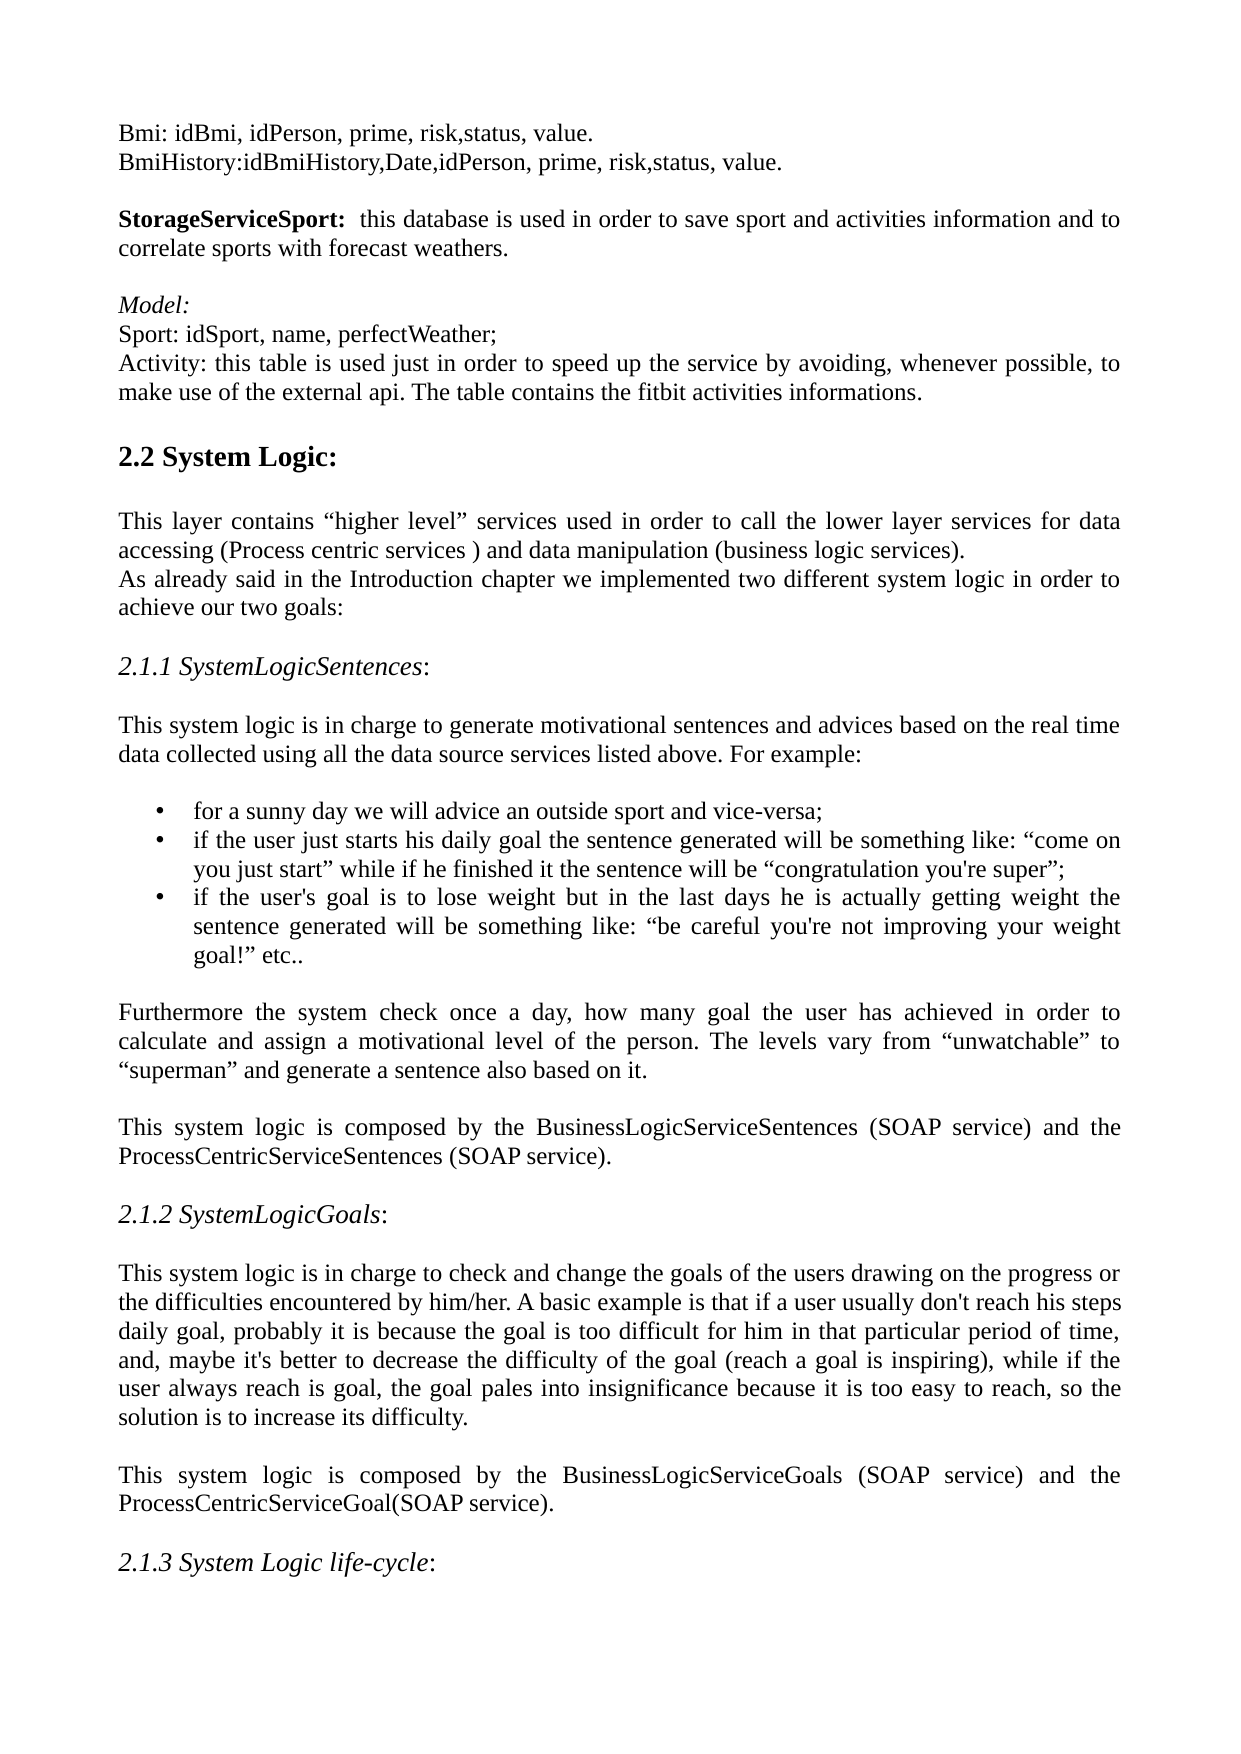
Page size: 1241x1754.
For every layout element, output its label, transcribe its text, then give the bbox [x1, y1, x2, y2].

text This layer contains “higher level” services used in order to call the lower layer services for data accessing (Process centric services ) and data manipulation (business logic services). [118, 506, 1122, 564]
text As already said in the Introduction chapter we implemented two different system logic in order to achieve our two goals: [118, 564, 1122, 621]
list for a sunny day we will advice an outside sport and vice-versa; [156, 796, 1122, 825]
list if the user just starts his daily goal the sentence generated will be something like: “come on you just start” while if he finished it the sentence will be “congratulation you're super”; [156, 825, 1122, 882]
text 2.1.2 SystemLogicGoals: [118, 1199, 1122, 1230]
text Furthermore the system check once a day, how many goal the user has achieved in order to calculate and assign a motivational level of the person. The levels vary from “unwatchable” to “superman” and generate a sentence also based on it. [118, 997, 1122, 1084]
text Activity: this table is used just in order to speed up the service by avoiding, whenever possible, to make use of the external api. The table contains the fitbit activities informations. [118, 348, 1122, 406]
text Sport: idSport, name, perfectWeather; [118, 319, 1122, 348]
text 2.1.3 System Logic life-cycle: [118, 1546, 1122, 1577]
text This system logic is composed by the BusinessLogicServiceGoals (SOAP service) and the ProcessCentricServiceGoal(SOAP service). [118, 1460, 1122, 1517]
text Bmi: idBmi, idPerson, prime, risk,status, value. [118, 118, 1122, 147]
text This system logic is composed by the BusinessLogicServiceSentences (SOAP service) and the ProcessCentricServiceSentences (SOAP service). [118, 1112, 1122, 1170]
text BmiHistory:idBmiHistory,Date,idPerson, prime, risk,status, value. [118, 147, 1122, 176]
text This system logic is in charge to generate motivational sentences and advices based on the real time data collected using all the data source services listed above. For example: [118, 710, 1122, 767]
text This system logic is in charge to check and change the goals of the users drawing on the progress or the difficulties encountered by him/her. A basic example is that if a user usually don't reach his steps daily goal, probably it is because the goal is too difficult for him in that particular period of time, and, maybe it's better to decrease the difficulty of the goal (reach a goal is inspiring), while if the user always reach is goal, the goal pales into insignificance because it is too easy to reach, so the solution is to increase its difficulty. [118, 1258, 1122, 1431]
text 2.1.1 SystemLogicSentences: [118, 650, 1122, 681]
list if the user's goal is to lose weight but in the last days he is actually getting weight the sentence generated will be something like: “be careful you're not improving your weight goal!” etc.. [156, 882, 1122, 969]
text 2.2 System Logic: [118, 439, 1122, 473]
text StorageServiceSport: this database is used in order to save sport and activities information and to correlate sports with forecast weathers. [118, 204, 1122, 262]
text Model: [118, 291, 1122, 319]
